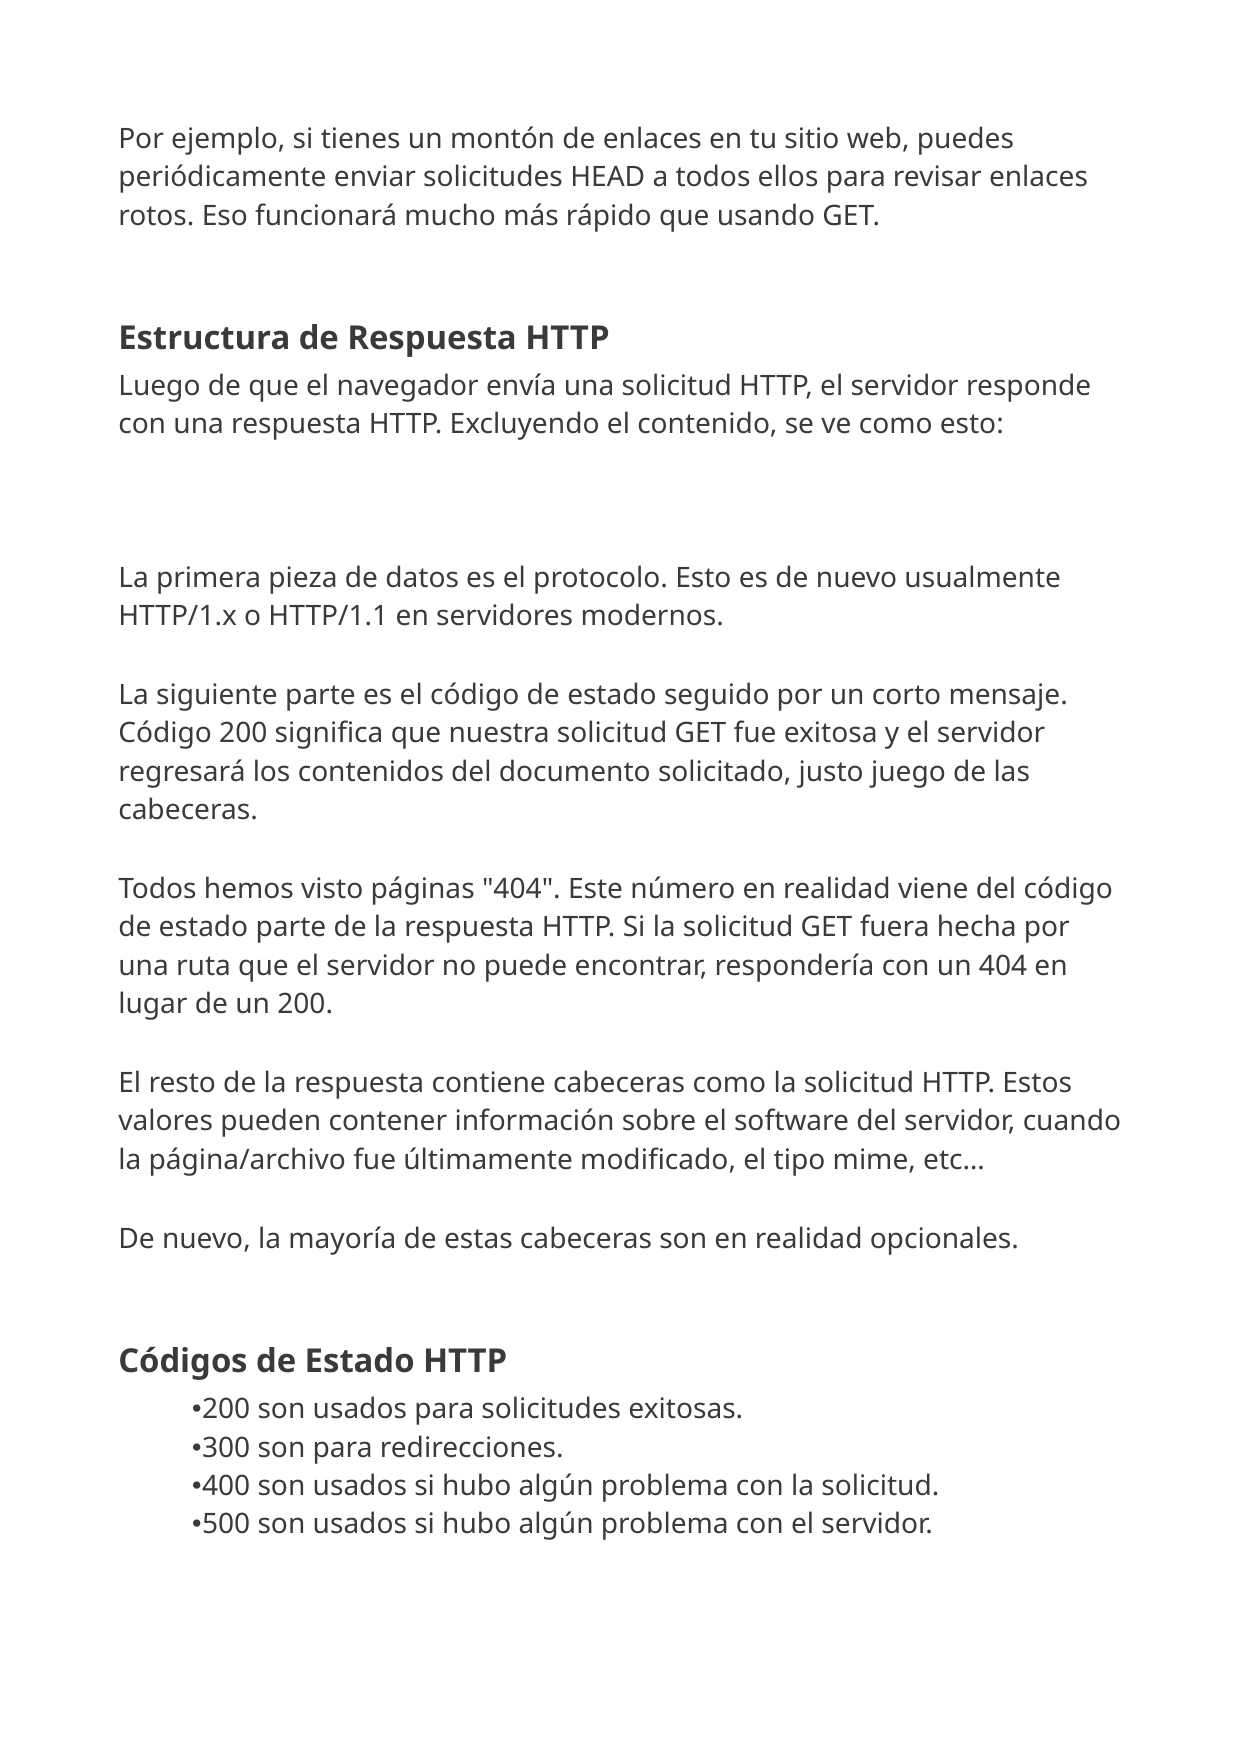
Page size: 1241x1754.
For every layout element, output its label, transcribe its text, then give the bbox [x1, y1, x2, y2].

list 300 son para redirecciones. [118, 1427, 1122, 1465]
subtitle Códigos de Estado HTTP [118, 1338, 1122, 1382]
text La siguiente parte es el código de estado seguido por un corto mensaje. Código 200 significa que nuestra solicitud GET fue exitosa y el servidor regresará los contenidos del documento solicitado, justo juego de las cabeceras. [118, 674, 1122, 828]
text Todos hemos visto páginas "404". Este número en realidad viene del código de estado parte de la respuesta HTTP. Si la solicitud GET fuera hecha por una ruta que el servidor no puede encontrar, respondería con un 404 en lugar de un 200. [118, 868, 1122, 1022]
list 400 son usados si hubo algún problema con la solicitud. [118, 1465, 1122, 1503]
list 200 son usados para solicitudes exitosas. [118, 1388, 1122, 1427]
text El resto de la respuesta contiene cabeceras como la solicitud HTTP. Estos valores pueden contener información sobre el software del servidor, cuando la página/archivo fue últimamente modificado, el tipo mime, etc… [118, 1062, 1122, 1177]
text La primera pieza de datos es el protocolo. Esto es de nuevo usualmente HTTP/1.x o HTTP/1.1 en servidores modernos. [118, 557, 1122, 634]
text Luego de que el navegador envía una solicitud HTTP, el servidor responde con una respuesta HTTP. Excluyendo el contenido, se ve como esto: [118, 365, 1122, 442]
text De nuevo, la mayoría de estas cabeceras son en realidad opcionales. [118, 1218, 1122, 1256]
text Por ejemplo, si tienes un montón de enlaces en tu sitio web, puedes periódicamente enviar solicitudes HEAD a todos ellos para revisar enlaces rotos. Eso funcionará mucho más rápido que usando GET. [118, 118, 1122, 233]
subtitle Estructura de Respuesta HTTP [118, 314, 1122, 359]
list 500 son usados si hubo algún problema con el servidor. [118, 1503, 1122, 1542]
